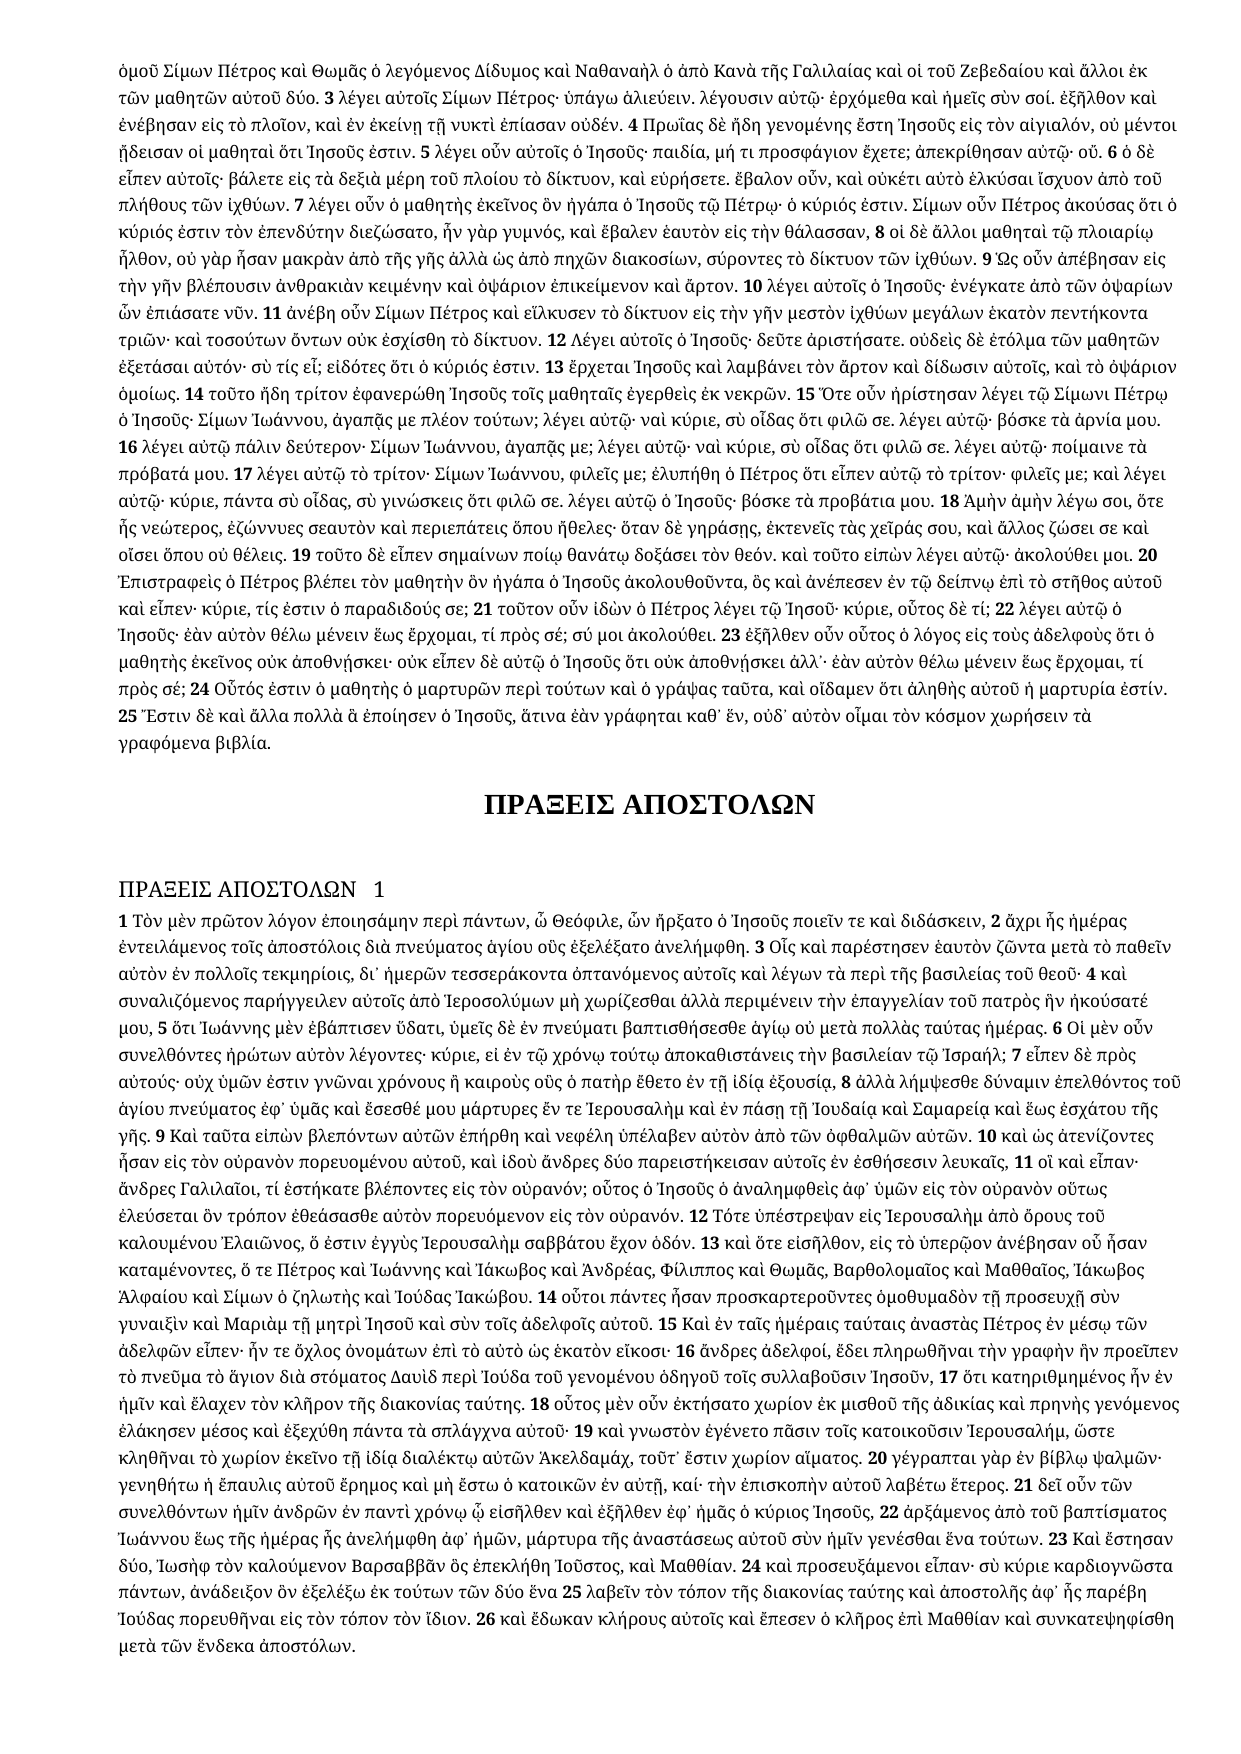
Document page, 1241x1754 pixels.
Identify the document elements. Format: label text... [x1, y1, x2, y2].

subtitle ΠΡΑΞΕΙΣ ΑΠΟΣΤΟΛΩΝ [118, 787, 1181, 821]
text ΠΡΑΞΕΙΣ ΑΠΟΣΤΟΛΩΝ 1 [118, 874, 1181, 904]
text 1 Τὸν μὲν πρῶτον λόγον ἐποιησάμην περὶ πάντων, ὦ Θεόφιλε, ὧν ἤρξατο ὁ Ἰησοῦς ποιεῖν τε καὶ διδάσκειν, 2 ἄχρι ἧς ἡμέρας ἐντειλάμενος τοῖς ἀποστόλοις διὰ πνεύματος ἁγίου οὓς ἐξελέξατο ἀνελήμφθη. 3 Οἷς καὶ παρέστησεν ἑαυτὸν ζῶντα μετὰ τὸ παθεῖν αὐτὸν ἐν πολλοῖς τεκμηρίοις, δι᾽ ἡμερῶν τεσσεράκοντα ὀπτανόμενος αὐτοῖς καὶ λέγων τὰ περὶ τῆς βασιλείας τοῦ θεοῦ· 4 καὶ συναλιζόμενος παρήγγειλεν αὐτοῖς ἀπὸ Ἱεροσολύμων μὴ χωρίζεσθαι ἀλλὰ περιμένειν τὴν ἐπαγγελίαν τοῦ πατρὸς ἣν ἠκούσατέ μου, 5 ὅτι Ἰωάννης μὲν ἐβάπτισεν ὕδατι, ὑμεῖς δὲ ἐν πνεύματι βαπτισθήσεσθε ἁγίῳ οὐ μετὰ πολλὰς ταύτας ἡμέρας. 6 Οἱ μὲν οὖν συνελθόντες ἠρώτων αὐτὸν λέγοντες· κύριε, εἰ ἐν τῷ χρόνῳ τούτῳ ἀποκαθιστάνεις τὴν βασιλείαν τῷ Ἰσραήλ; 7 εἶπεν δὲ πρὸς αὐτούς· οὐχ ὑμῶν ἐστιν γνῶναι χρόνους ἢ καιροὺς οὓς ὁ πατὴρ ἔθετο ἐν τῇ ἰδίᾳ ἐξουσίᾳ, 8 ἀλλὰ λήμψεσθε δύναμιν ἐπελθόντος τοῦ ἁγίου πνεύματος ἐφ᾽ ὑμᾶς καὶ ἔσεσθέ μου μάρτυρες ἔν τε Ἰερουσαλὴμ καὶ ἐν πάσῃ τῇ Ἰουδαίᾳ καὶ Σαμαρείᾳ καὶ ἕως ἐσχάτου τῆς γῆς. 9 Καὶ ταῦτα εἰπὼν βλεπόντων αὐτῶν ἐπήρθη καὶ νεφέλη ὑπέλαβεν αὐτὸν ἀπὸ τῶν ὀφθαλμῶν αὐτῶν. 10 καὶ ὡς ἀτενίζοντες ἦσαν εἰς τὸν οὐρανὸν πορευομένου αὐτοῦ, καὶ ἰδοὺ ἄνδρες δύο παρειστήκεισαν αὐτοῖς ἐν ἐσθήσεσιν λευκαῖς, 11 οἳ καὶ εἶπαν· ἄνδρες Γαλιλαῖοι, τί ἑστήκατε βλέποντες εἰς τὸν οὐρανόν; οὗτος ὁ Ἰησοῦς ὁ ἀναλημφθεὶς ἀφ᾽ ὑμῶν εἰς τὸν οὐρανὸν οὕτως ἐλεύσεται ὃν τρόπον ἐθεάσασθε αὐτὸν πορευόμενον εἰς τὸν οὐρανόν. 12 Τότε ὑπέστρεψαν εἰς Ἰερουσαλὴμ ἀπὸ ὄρους τοῦ καλουμένου Ἐλαιῶνος, ὅ ἐστιν ἐγγὺς Ἰερουσαλὴμ σαββάτου ἔχον ὁδόν. 13 καὶ ὅτε εἰσῆλθον, εἰς τὸ ὑπερῷον ἀνέβησαν οὗ ἦσαν καταμένοντες, ὅ τε Πέτρος καὶ Ἰωάννης καὶ Ἰάκωβος καὶ Ἀνδρέας, Φίλιππος καὶ Θωμᾶς, Βαρθολομαῖος καὶ Μαθθαῖος, Ἰάκωβος Ἁλφαίου καὶ Σίμων ὁ ζηλωτὴς καὶ Ἰούδας Ἰακώβου. 14 οὗτοι πάντες ἦσαν προσκαρτεροῦντες ὁμοθυμαδὸν τῇ προσευχῇ σὺν γυναιξὶν καὶ Μαριὰμ τῇ μητρὶ Ἰησοῦ καὶ σὺν τοῖς ἀδελφοῖς αὐτοῦ. 15 Καὶ ἐν ταῖς ἡμέραις ταύταις ἀναστὰς Πέτρος ἐν μέσῳ τῶν ἀδελφῶν εἶπεν· ἦν τε ὄχλος ὀνομάτων ἐπὶ τὸ αὐτὸ ὡς ἑκατὸν εἴκοσι· 16 ἄνδρες ἀδελφοί, ἔδει πληρωθῆναι τὴν γραφὴν ἣν προεῖπεν τὸ πνεῦμα τὸ ἅγιον διὰ στόματος Δαυὶδ περὶ Ἰούδα τοῦ γενομένου ὁδηγοῦ τοῖς συλλαβοῦσιν Ἰησοῦν, 17 ὅτι κατηριθμημένος ἦν ἐν ἡμῖν καὶ ἔλαχεν τὸν κλῆρον τῆς διακονίας ταύτης. 18 οὗτος μὲν οὖν ἐκτήσατο χωρίον ἐκ μισθοῦ τῆς ἀδικίας καὶ πρηνὴς γενόμενος ἐλάκησεν μέσος καὶ ἐξεχύθη πάντα τὰ σπλάγχνα αὐτοῦ· 19 καὶ γνωστὸν ἐγένετο πᾶσιν τοῖς κατοικοῦσιν Ἰερουσαλήμ, ὥστε κληθῆναι τὸ χωρίον ἐκεῖνο τῇ ἰδίᾳ διαλέκτῳ αὐτῶν Ἁκελδαμάχ, τοῦτ᾽ ἔστιν χωρίον αἵματος. 20 γέγραπται γὰρ ἐν βίβλῳ ψαλμῶν· γενηθήτω ἡ ἔπαυλις αὐτοῦ ἔρημος καὶ μὴ ἔστω ὁ κατοικῶν ἐν αὐτῇ, καί· τὴν ἐπισκοπὴν αὐτοῦ λαβέτω ἕτερος. 21 δεῖ οὖν τῶν συνελθόντων ἡμῖν ἀνδρῶν ἐν παντὶ χρόνῳ ᾧ εἰσῆλθεν καὶ ἐξῆλθεν ἐφ᾽ ἡμᾶς ὁ κύριος Ἰησοῦς, 22 ἀρξάμενος ἀπὸ τοῦ βαπτίσματος Ἰωάννου ἕως τῆς ἡμέρας ἧς ἀνελήμφθη ἀφ᾽ ἡμῶν, μάρτυρα τῆς ἀναστάσεως αὐτοῦ σὺν ἡμῖν γενέσθαι ἕνα τούτων. 23 Καὶ ἔστησαν δύο, Ἰωσὴφ τὸν καλούμενον Βαρσαββᾶν ὃς ἐπεκλήθη Ἰοῦστος, καὶ Μαθθίαν. 24 καὶ προσευξάμενοι εἶπαν· σὺ κύριε καρδιογνῶστα πάντων, ἀνάδειξον ὃν ἐξελέξω ἐκ τούτων τῶν δύο ἕνα 25 λαβεῖν τὸν τόπον τῆς διακονίας ταύτης καὶ ἀποστολῆς ἀφ᾽ ἧς παρέβη Ἰούδας πορευθῆναι εἰς τὸν τόπον τὸν ἴδιον. 26 καὶ ἔδωκαν κλήρους αὐτοῖς καὶ ἔπεσεν ὁ κλῆρος ἐπὶ Μαθθίαν καὶ συνκατεψηφίσθη μετὰ τῶν ἕνδεκα ἀποστόλων. [118, 909, 1181, 1658]
text ὁμοῦ Σίμων Πέτρος καὶ Θωμᾶς ὁ λεγόμενος Δίδυμος καὶ Ναθαναὴλ ὁ ἀπὸ Κανὰ τῆς Γαλιλαίας καὶ οἱ τοῦ Ζεβεδαίου καὶ ἄλλοι ἐκ τῶν μαθητῶν αὐτοῦ δύο. 3 λέγει αὐτοῖς Σίμων Πέτρος· ὑπάγω ἁλιεύειν. λέγουσιν αὐτῷ· ἐρχόμεθα καὶ ἡμεῖς σὺν σοί. ἐξῆλθον καὶ ἐνέβησαν εἰς τὸ πλοῖον, καὶ ἐν ἐκείνῃ τῇ νυκτὶ ἐπίασαν οὐδέν. 4 Πρωΐας δὲ ἤδη γενομένης ἔστη Ἰησοῦς εἰς τὸν αἰγιαλόν, οὐ μέντοι ᾔδεισαν οἱ μαθηταὶ ὅτι Ἰησοῦς ἐστιν. 5 λέγει οὖν αὐτοῖς ὁ Ἰησοῦς· παιδία, μή τι προσφάγιον ἔχετε; ἀπεκρίθησαν αὐτῷ· οὔ. 6 ὁ δὲ εἶπεν αὐτοῖς· βάλετε εἰς τὰ δεξιὰ μέρη τοῦ πλοίου τὸ δίκτυον, καὶ εὑρήσετε. ἔβαλον οὖν, καὶ οὐκέτι αὐτὸ ἑλκύσαι ἴσχυον ἀπὸ τοῦ πλήθους τῶν ἰχθύων. 7 λέγει οὖν ὁ μαθητὴς ἐκεῖνος ὃν ἠγάπα ὁ Ἰησοῦς τῷ Πέτρῳ· ὁ κύριός ἐστιν. Σίμων οὖν Πέτρος ἀκούσας ὅτι ὁ κύριός ἐστιν τὸν ἐπενδύτην διεζώσατο, ἦν γὰρ γυμνός, καὶ ἔβαλεν ἑαυτὸν εἰς τὴν θάλασσαν, 8 οἱ δὲ ἄλλοι μαθηταὶ τῷ πλοιαρίῳ ἦλθον, οὐ γὰρ ἦσαν μακρὰν ἀπὸ τῆς γῆς ἀλλὰ ὡς ἀπὸ πηχῶν διακοσίων, σύροντες τὸ δίκτυον τῶν ἰχθύων. 9 Ὡς οὖν ἀπέβησαν εἰς τὴν γῆν βλέπουσιν ἀνθρακιὰν κειμένην καὶ ὀψάριον ἐπικείμενον καὶ ἄρτον. 10 λέγει αὐτοῖς ὁ Ἰησοῦς· ἐνέγκατε ἀπὸ τῶν ὀψαρίων ὧν ἐπιάσατε νῦν. 11 ἀνέβη οὖν Σίμων Πέτρος καὶ εἵλκυσεν τὸ δίκτυον εἰς τὴν γῆν μεστὸν ἰχθύων μεγάλων ἑκατὸν πεντήκοντα τριῶν· καὶ τοσούτων ὄντων οὐκ ἐσχίσθη τὸ δίκτυον. 12 Λέγει αὐτοῖς ὁ Ἰησοῦς· δεῦτε ἀριστήσατε. οὐδεὶς δὲ ἐτόλμα τῶν μαθητῶν ἐξετάσαι αὐτόν· σὺ τίς εἶ; εἰδότες ὅτι ὁ κύριός ἐστιν. 13 ἔρχεται Ἰησοῦς καὶ λαμβάνει τὸν ἄρτον καὶ δίδωσιν αὐτοῖς, καὶ τὸ ὀψάριον ὁμοίως. 14 τοῦτο ἤδη τρίτον ἐφανερώθη Ἰησοῦς τοῖς μαθηταῖς ἐγερθεὶς ἐκ νεκρῶν. 15 Ὅτε οὖν ἠρίστησαν λέγει τῷ Σίμωνι Πέτρῳ ὁ Ἰησοῦς· Σίμων Ἰωάννου, ἀγαπᾷς με πλέον τούτων; λέγει αὐτῷ· ναὶ κύριε, σὺ οἶδας ὅτι φιλῶ σε. λέγει αὐτῷ· βόσκε τὰ ἀρνία μου. 16 λέγει αὐτῷ πάλιν δεύτερον· Σίμων Ἰωάννου, ἀγαπᾷς με; λέγει αὐτῷ· ναὶ κύριε, σὺ οἶδας ὅτι φιλῶ σε. λέγει αὐτῷ· ποίμαινε τὰ πρόβατά μου. 17 λέγει αὐτῷ τὸ τρίτον· Σίμων Ἰωάννου, φιλεῖς με; ἐλυπήθη ὁ Πέτρος ὅτι εἶπεν αὐτῷ τὸ τρίτον· φιλεῖς με; καὶ λέγει αὐτῷ· κύριε, πάντα σὺ οἶδας, σὺ γινώσκεις ὅτι φιλῶ σε. λέγει αὐτῷ ὁ Ἰησοῦς· βόσκε τὰ προβάτια μου. 18 Ἀμὴν ἀμὴν λέγω σοι, ὅτε ἦς νεώτερος, ἐζώννυες σεαυτὸν καὶ περιεπάτεις ὅπου ἤθελες· ὅταν δὲ γηράσῃς, ἐκτενεῖς τὰς χεῖράς σου, καὶ ἄλλος ζώσει σε καὶ οἴσει ὅπου οὐ θέλεις. 19 τοῦτο δὲ εἶπεν σημαίνων ποίῳ θανάτῳ δοξάσει τὸν θεόν. καὶ τοῦτο εἰπὼν λέγει αὐτῷ· ἀκολούθει μοι. 20 Ἐπιστραφεὶς ὁ Πέτρος βλέπει τὸν μαθητὴν ὃν ἠγάπα ὁ Ἰησοῦς ἀκολουθοῦντα, ὃς καὶ ἀνέπεσεν ἐν τῷ δείπνῳ ἐπὶ τὸ στῆθος αὐτοῦ καὶ εἶπεν· κύριε, τίς ἐστιν ὁ παραδιδούς σε; 21 τοῦτον οὖν ἰδὼν ὁ Πέτρος λέγει τῷ Ἰησοῦ· κύριε, οὗτος δὲ τί; 22 λέγει αὐτῷ ὁ Ἰησοῦς· ἐὰν αὐτὸν θέλω μένειν ἕως ἔρχομαι, τί πρὸς σέ; σύ μοι ἀκολούθει. 23 ἐξῆλθεν οὖν οὗτος ὁ λόγος εἰς τοὺς ἀδελφοὺς ὅτι ὁ μαθητὴς ἐκεῖνος οὐκ ἀποθνῄσκει· οὐκ εἶπεν δὲ αὐτῷ ὁ Ἰησοῦς ὅτι οὐκ ἀποθνῄσκει ἀλλ᾽· ἐὰν αὐτὸν θέλω μένειν ἕως ἔρχομαι, τί πρὸς σέ; 24 Οὗτός ἐστιν ὁ μαθητὴς ὁ μαρτυρῶν περὶ τούτων καὶ ὁ γράψας ταῦτα, καὶ οἴδαμεν ὅτι ἀληθὴς αὐτοῦ ἡ μαρτυρία ἐστίν. 25 Ἔστιν δὲ καὶ ἄλλα πολλὰ ἃ ἐποίησεν ὁ Ἰησοῦς, ἅτινα ἐὰν γράφηται καθ᾽ ἕν, οὐδ᾽ αὐτὸν οἶμαι τὸν κόσμον χωρήσειν τὰ γραφόμενα βιβλία. [118, 59, 1181, 754]
